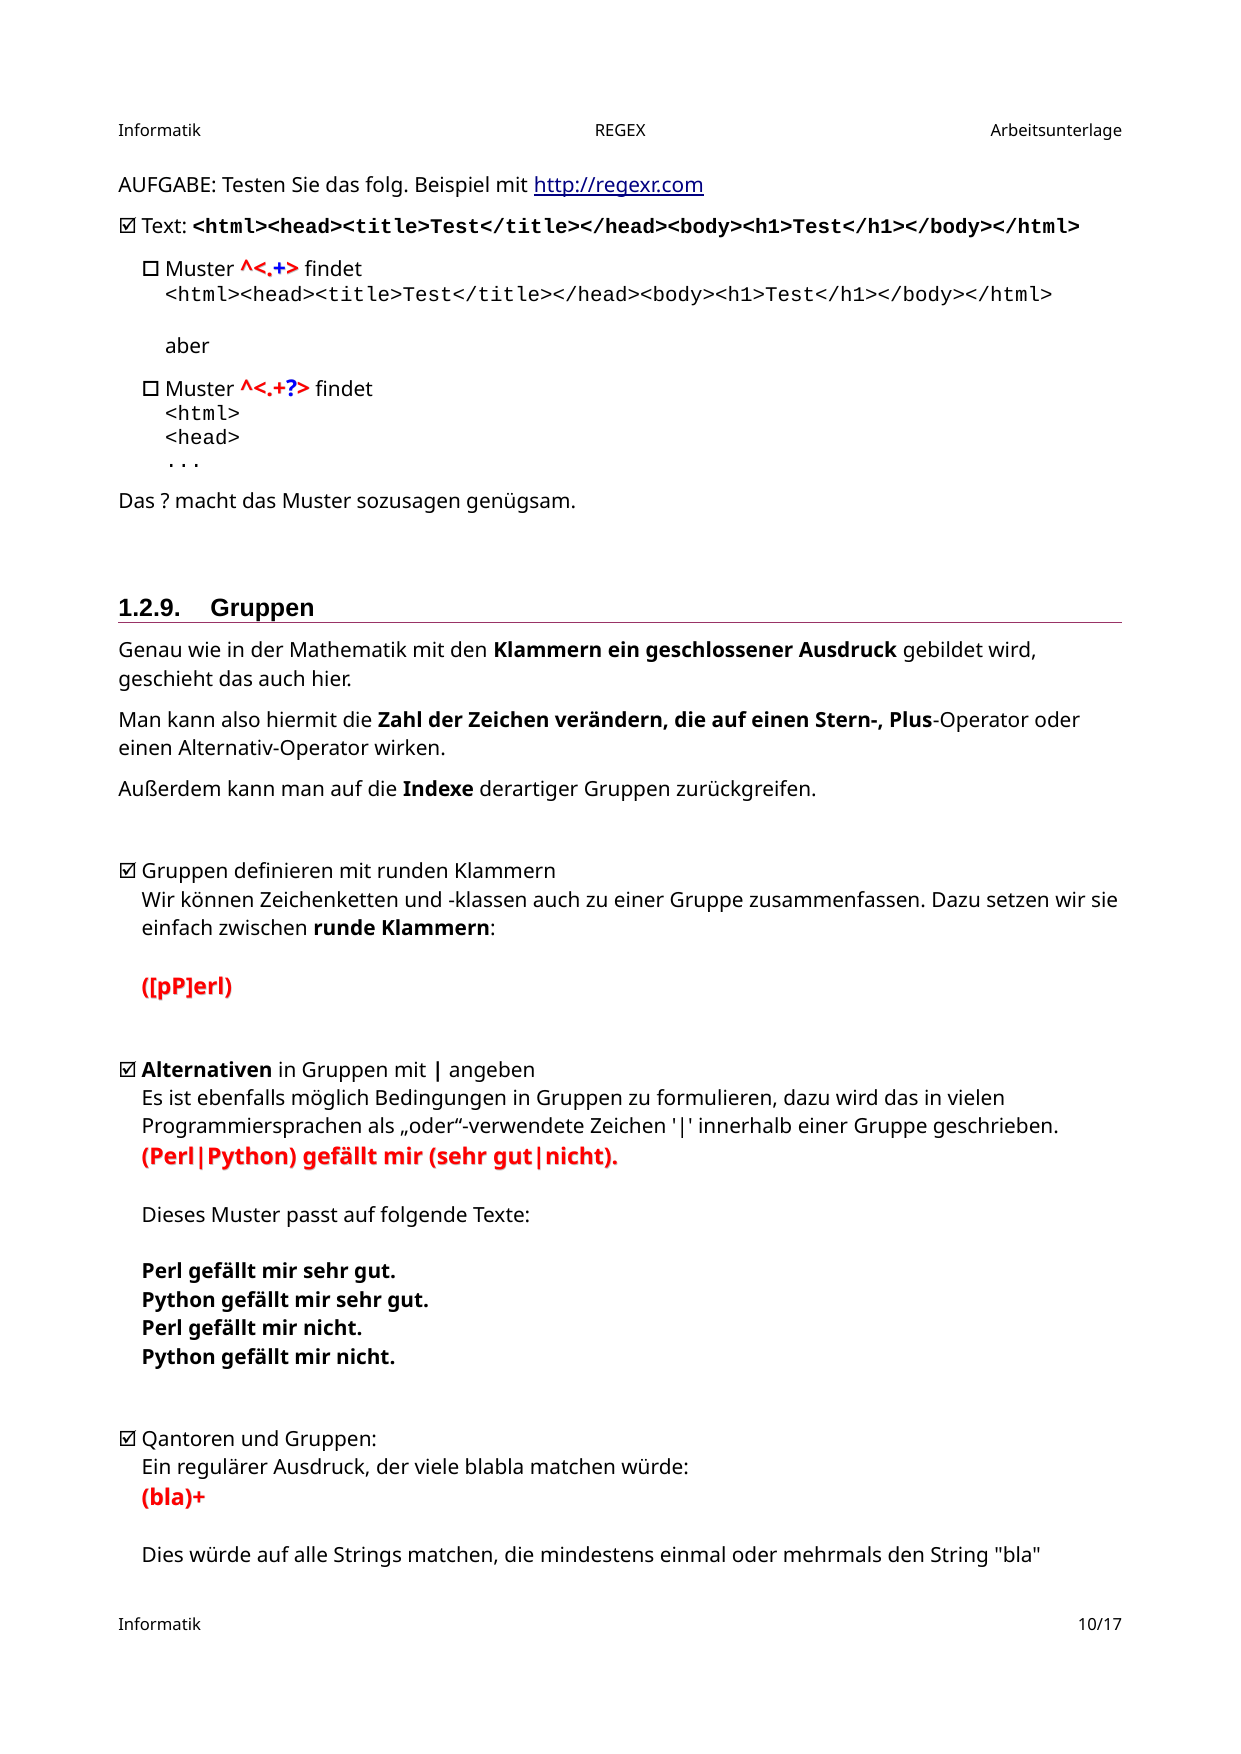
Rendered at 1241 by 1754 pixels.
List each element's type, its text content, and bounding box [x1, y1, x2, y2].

text Genau wie in der Mathematik mit den Klammern ein geschlossener Ausdruck gebildet wird, geschieht das auch hier. [118, 636, 1122, 692]
text Man kann also hiermit die Zahl der Zeichen verändern, die auf einen Stern-, Plus-Operator oder einen Alternativ-Operator wirken. [118, 705, 1122, 762]
list Muster ^<.+> findet <html><head><title>Test</title></head><body><h1>Test</h1></body></html> aber [141, 252, 1122, 359]
text Außerdem kann man auf die Indexe derartiger Gruppen zurückgreifen. [118, 774, 1122, 803]
list Muster ^<.+?> findet <html> <head> ... [141, 372, 1122, 474]
list Qantoren und Gruppen: Ein regulärer Ausdruck, der viele blabla matchen würde: (bla)+ Dies würde auf alle Strings matchen, die mindestens einmal oder mehrmals den String "bla" [118, 1424, 1122, 1569]
subtitle Gruppen [118, 593, 1122, 622]
list Text: <html><head><title>Test</title></head><body><h1>Test</h1></body></html> [118, 211, 1122, 240]
list Gruppen definieren mit runden Klammern Wir können Zeichenketten und -klassen auch zu einer Gruppe zusammenfassen. Dazu setzen wir sie einfach zwischen runde Klammern: ([pP]erl) [118, 856, 1122, 1001]
list Alternativen in Gruppen mit | angeben Es ist ebenfalls möglich Bedingungen in Gruppen zu formulieren, dazu wird das in vielen Programmiersprachen als „oder“-verwendete Zeichen '|' innerhalb einer Gruppe geschrieben. (Perl|Python) gefällt mir (sehr gut|nicht). Dieses Muster passt auf folgende Texte: Perl gefällt mir sehr gut. Python gefällt mir sehr gut. Perl gefällt mir nicht. Python gefällt mir nicht. [118, 1055, 1122, 1370]
text AUFGABE: Testen Sie das folg. Beispiel mit http://regexr.com [118, 170, 1122, 199]
text Das ? macht das Muster sozusagen genügsam. [118, 486, 1122, 515]
